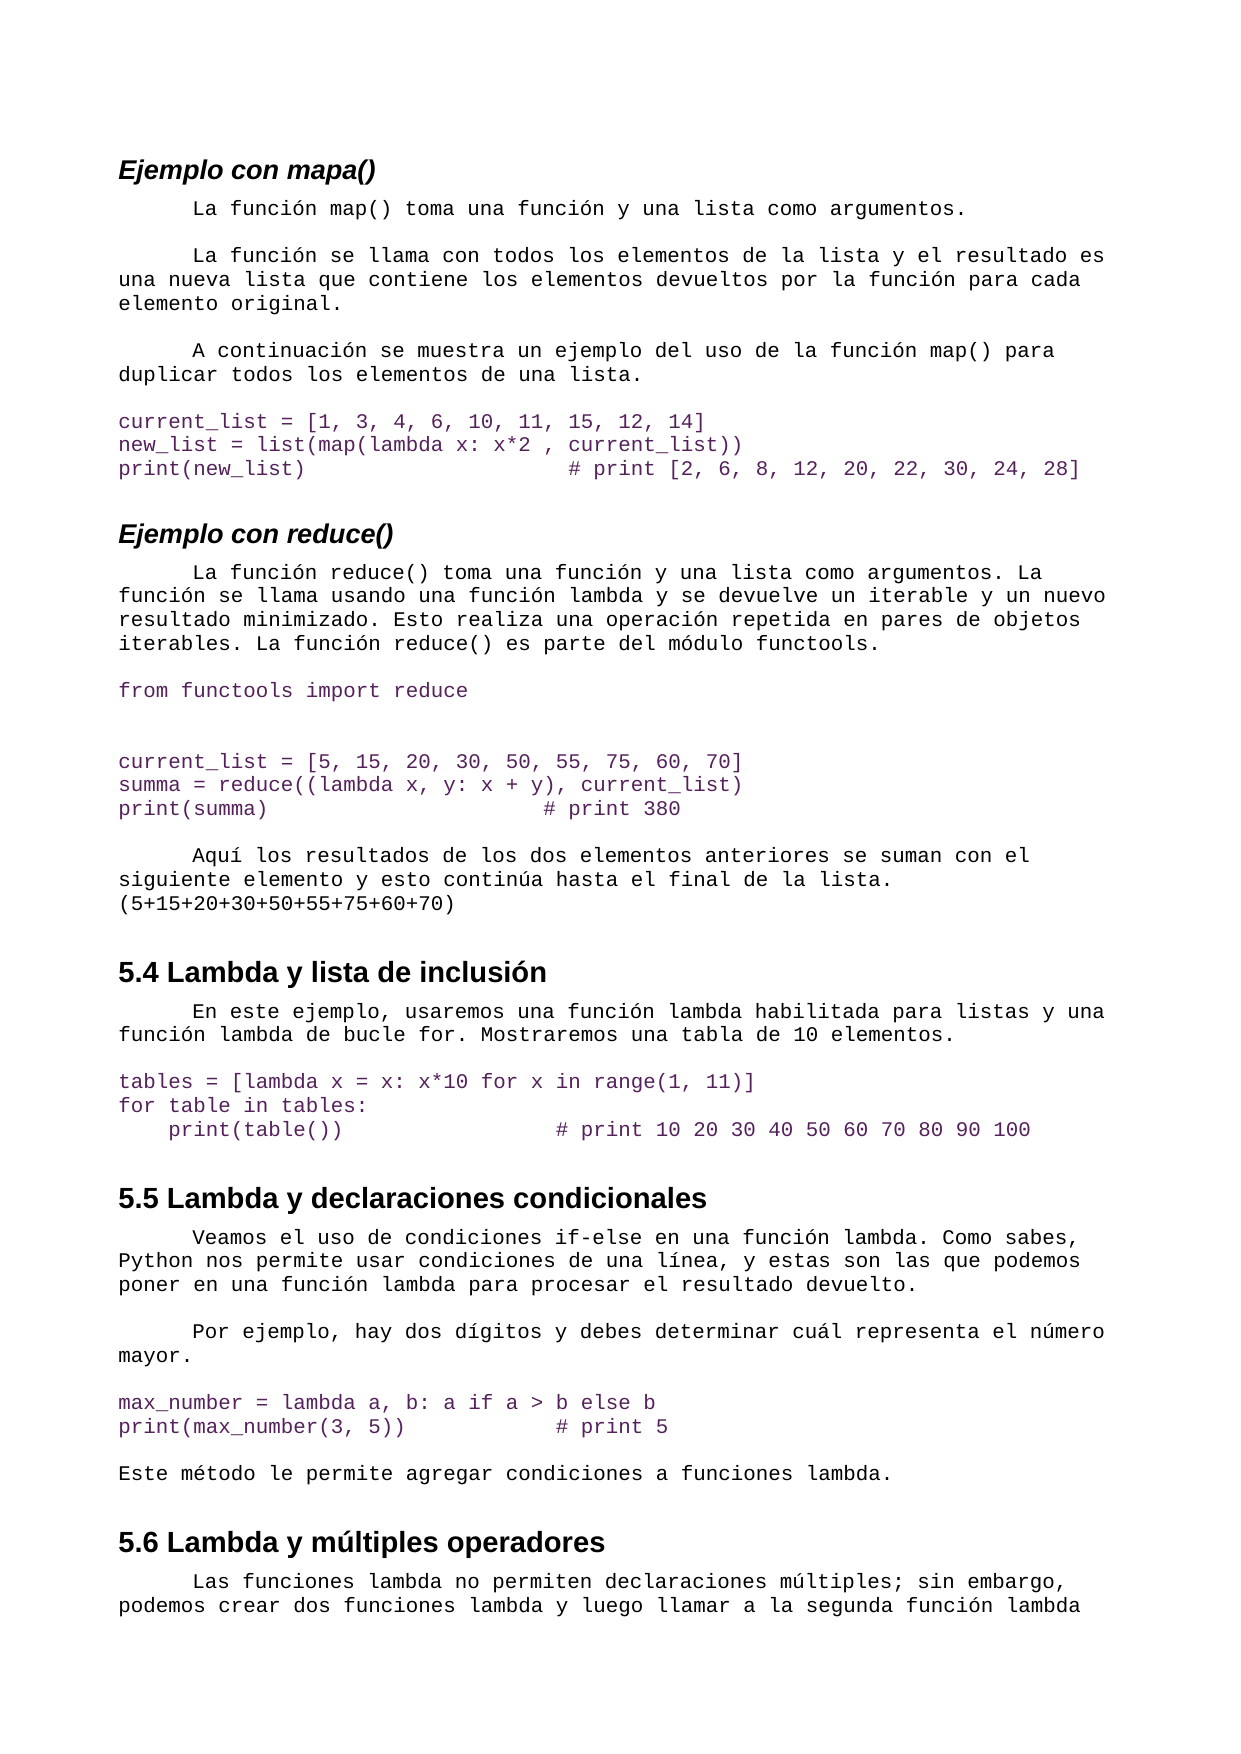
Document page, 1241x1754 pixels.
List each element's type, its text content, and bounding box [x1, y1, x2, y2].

text Aquí los resultados de los dos elementos anteriores se suman con el siguiente elemento y esto continúa hasta el final de la lista. (5+15+20+30+50+55+75+60+70) [118, 845, 1122, 916]
text new_list = list(map(lambda x: x*2 , current_list)) [118, 434, 1122, 458]
text La función reduce() toma una función y una lista como argumentos. La función se llama usando una función lambda y se devuelve un iterable y un nuevo resultado minimizado. Esto realiza una operación repetida en pares de objetos iterables. La función reduce() es parte del módulo functools. [118, 562, 1122, 656]
text A continuación se muestra un ejemplo del uso de la función map() para duplicar todos los elementos de una lista. [118, 340, 1122, 387]
text current_list = [1, 3, 4, 6, 10, 11, 15, 12, 14] [118, 411, 1122, 434]
text max_number = lambda a, b: a if a > b else b [118, 1392, 1122, 1416]
text print(table()) # print 10 20 30 40 50 60 70 80 90 100 [118, 1119, 1122, 1142]
subtitle 5.5 Lambda y declaraciones condicionales [118, 1181, 1122, 1214]
subtitle Ejemplo con mapa() [118, 154, 1122, 186]
text La función se llama con todos los elementos de la lista y el resultado es una nueva lista que contiene los elementos devueltos por la función para cada elemento original. [118, 245, 1122, 316]
text Veamos el uso de condiciones if-else en una función lambda. Como sabes, Python nos permite usar condiciones de una línea, y estas son las que podemos poner en una función lambda para procesar el resultado devuelto. [118, 1227, 1122, 1298]
text print(summa) # print 380 [118, 798, 1122, 822]
subtitle 5.6 Lambda y múltiples operadores [118, 1525, 1122, 1559]
text tables = [lambda x = x: x*10 for x in range(1, 11)] [118, 1072, 1122, 1095]
text for table in tables: [118, 1095, 1122, 1119]
text En este ejemplo, usaremos una función lambda habilitada para listas y una función lambda de bucle for. Mostraremos una tabla de 10 elementos. [118, 1001, 1122, 1048]
text from functools import reduce [118, 680, 1122, 703]
text Las funciones lambda no permiten declaraciones múltiples; sin embargo, podemos crear dos funciones lambda y luego llamar a la segunda función lambda [118, 1571, 1122, 1618]
text print(new_list) # print [2, 6, 8, 12, 20, 22, 30, 24, 28] [118, 458, 1122, 482]
text Por ejemplo, hay dos dígitos y debes determinar cuál representa el número mayor. [118, 1321, 1122, 1369]
text summa = reduce((lambda x, y: x + y), current_list) [118, 774, 1122, 798]
text La función map() toma una función y una lista como argumentos. [118, 198, 1122, 222]
subtitle Ejemplo con reduce() [118, 518, 1122, 549]
text print(max_number(3, 5)) # print 5 [118, 1416, 1122, 1439]
subtitle 5.4 Lambda y lista de inclusión [118, 954, 1122, 988]
text Este método le permite agregar condiciones a funciones lambda. [118, 1463, 1122, 1487]
text current_list = [5, 15, 20, 30, 50, 55, 75, 60, 70] [118, 751, 1122, 774]
